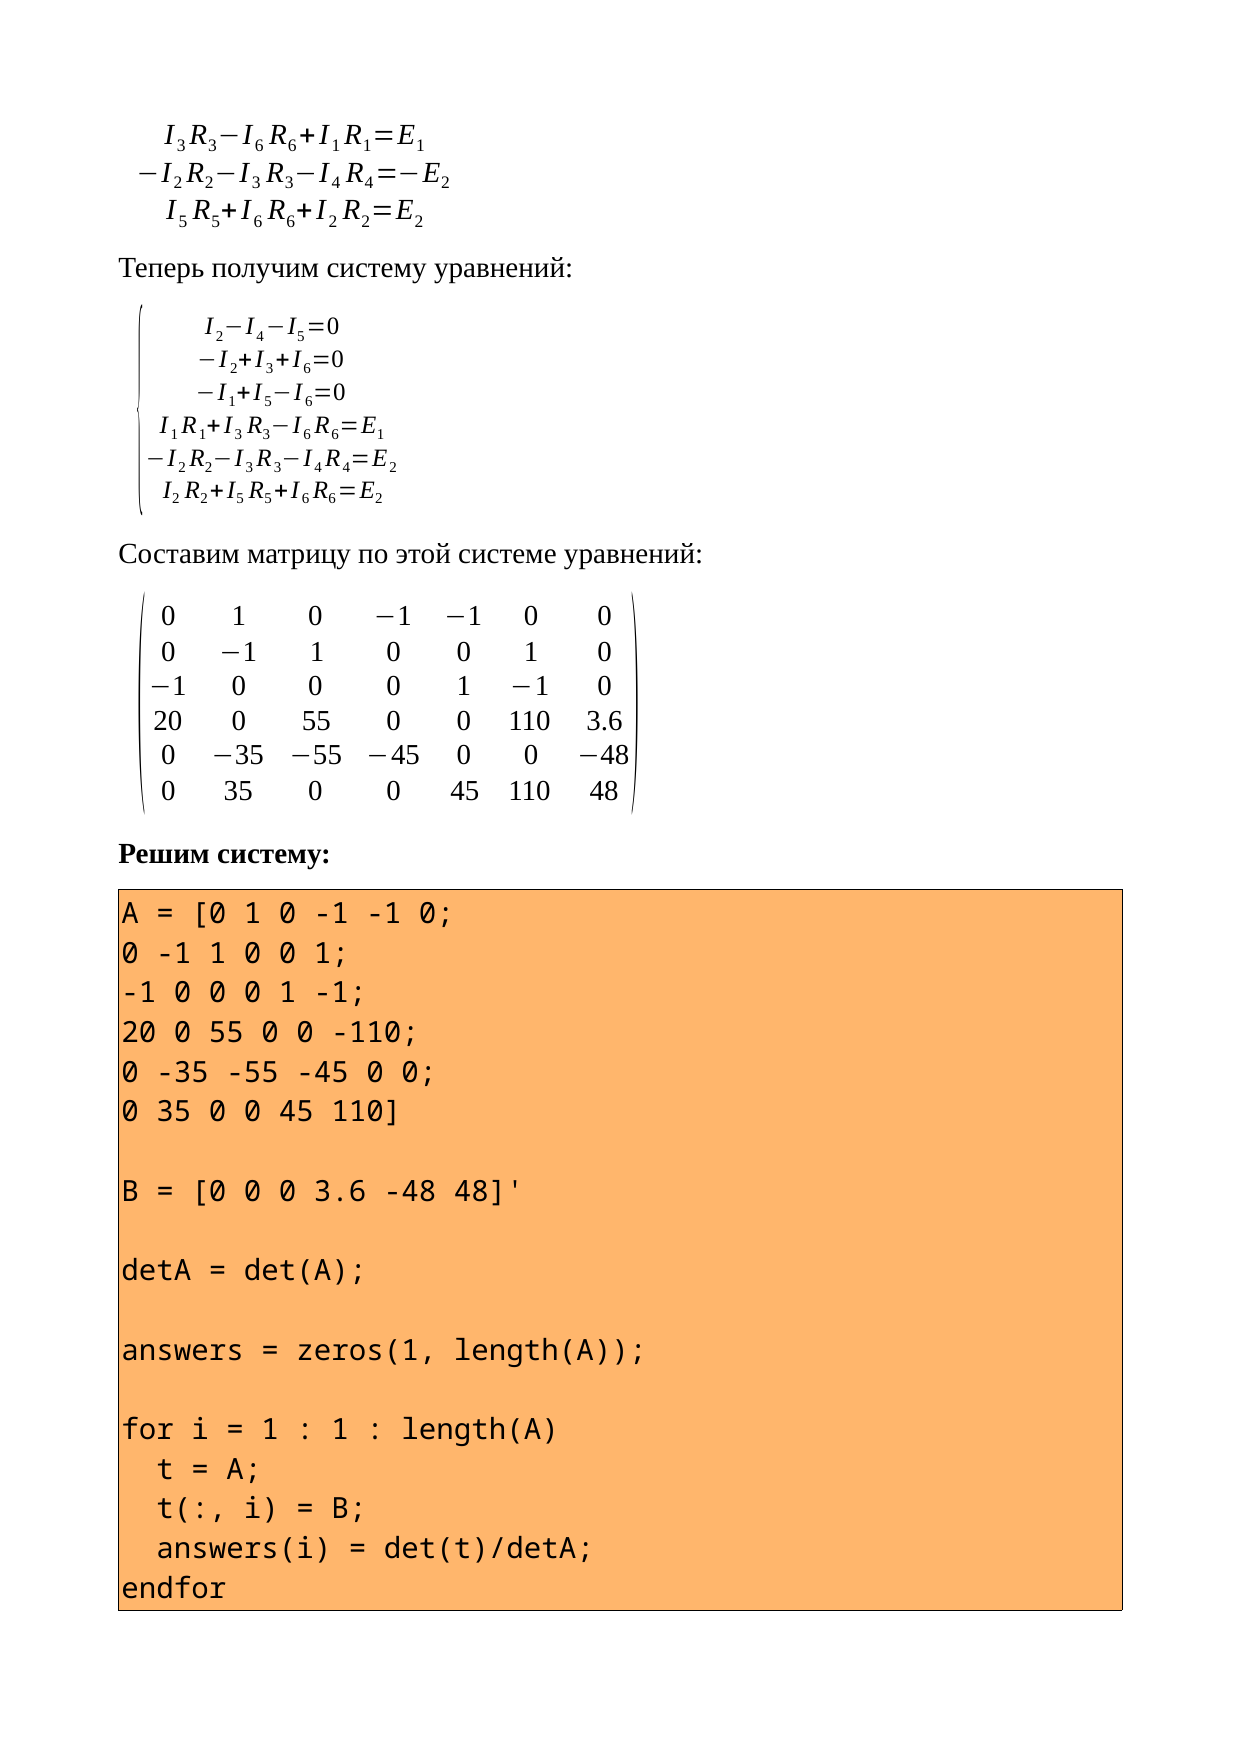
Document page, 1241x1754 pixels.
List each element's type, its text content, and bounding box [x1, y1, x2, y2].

text t(:, i) = B; [119, 1484, 1122, 1524]
text for i = 1 : 1 : length(A) [119, 1405, 1122, 1445]
text A = [0 1 0 -1 -1 0; [119, 890, 1122, 929]
text -1 0 0 0 1 -1; [119, 969, 1122, 1008]
text Решим систему: [118, 836, 1122, 870]
text Теперь получим систему уравнений: [118, 250, 1122, 284]
text 0 -35 -55 -45 0 0; [119, 1048, 1122, 1088]
text 0 -1 1 0 0 1; [119, 929, 1122, 969]
text detA = det(A); [119, 1246, 1122, 1286]
text answers = zeros(1, length(A)); [119, 1326, 1122, 1366]
text Составим матрицу по этой системе уравнений: [118, 536, 1122, 570]
text answers(i) = det(t)/detA; [119, 1524, 1122, 1564]
text B = [0 0 0 3.6 -48 48]' [119, 1167, 1122, 1207]
text endfor [119, 1564, 1122, 1610]
text 0 35 0 0 45 110] [119, 1088, 1122, 1127]
text 20 0 55 0 0 -110; [119, 1008, 1122, 1048]
text t = A; [119, 1445, 1122, 1484]
